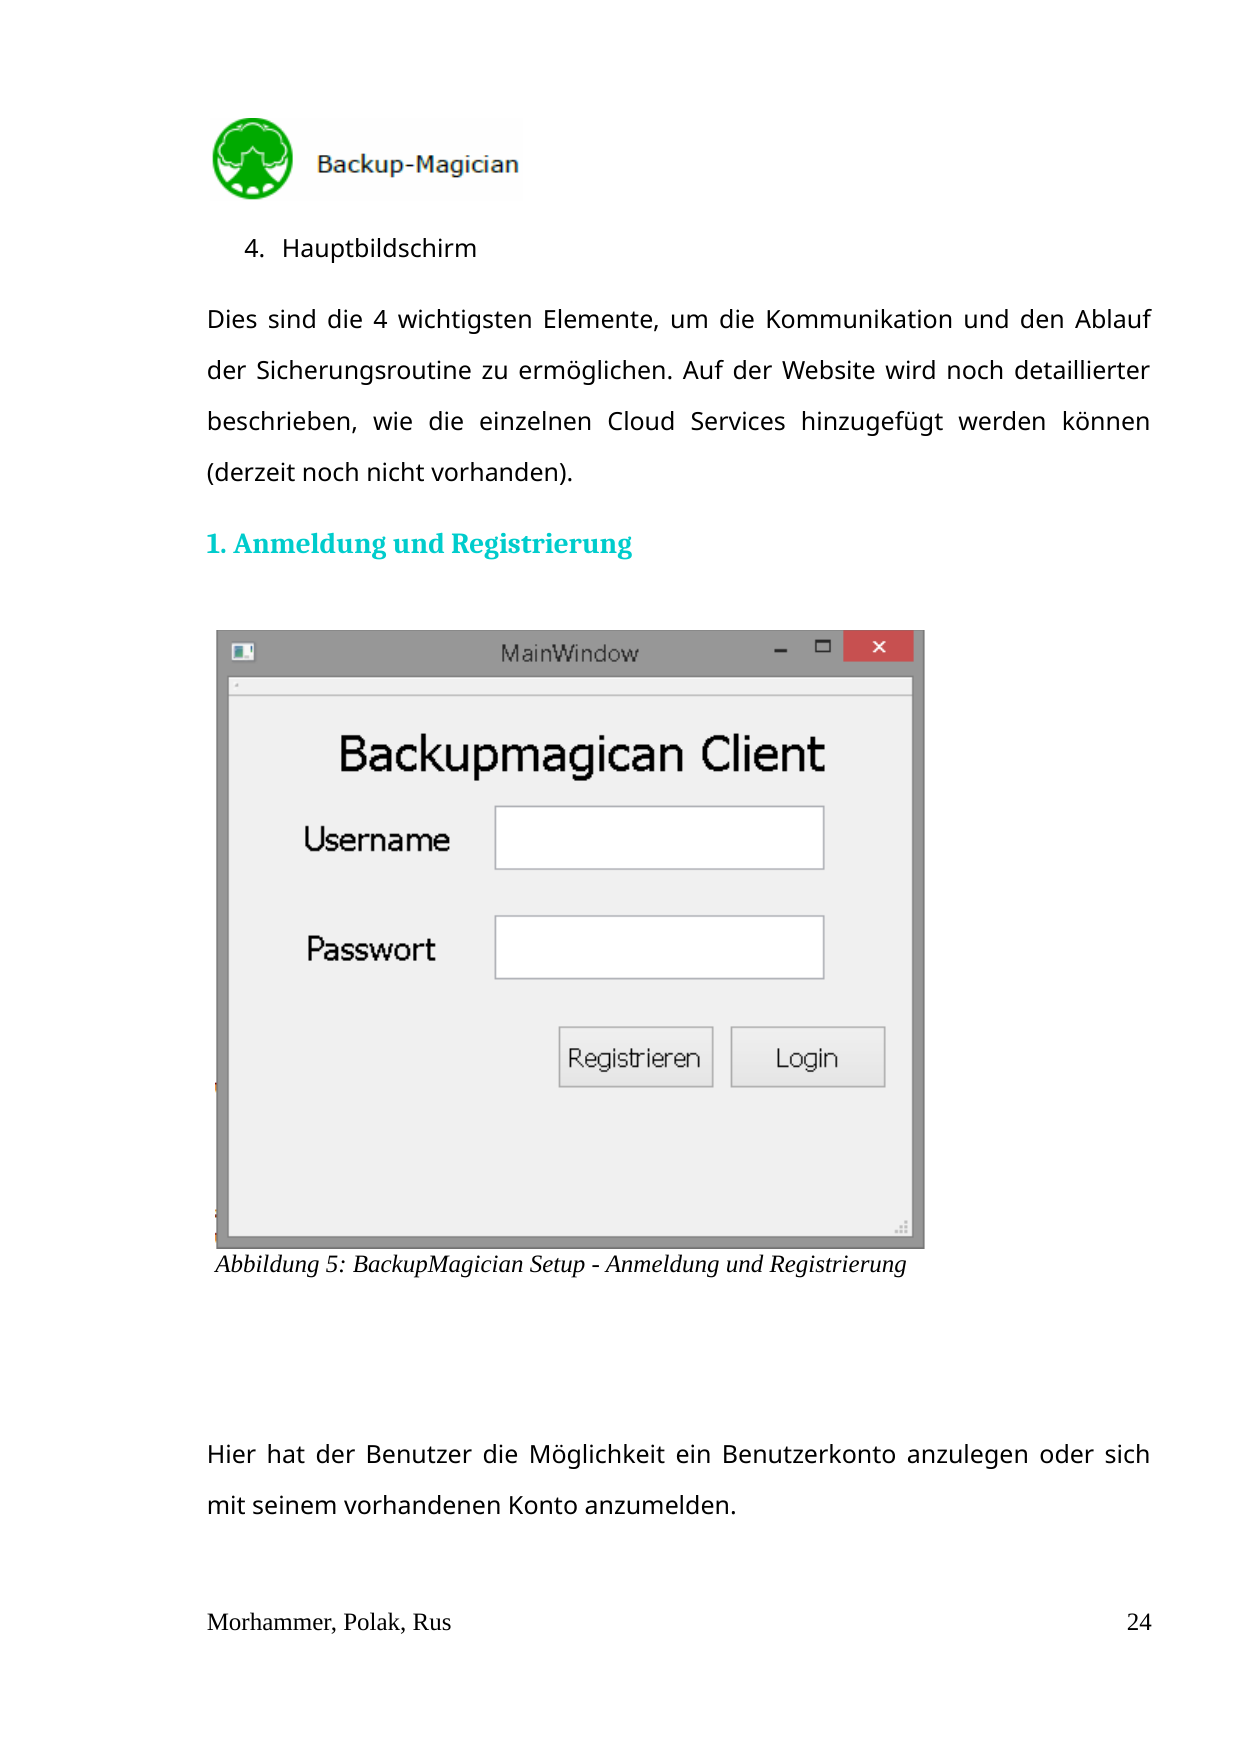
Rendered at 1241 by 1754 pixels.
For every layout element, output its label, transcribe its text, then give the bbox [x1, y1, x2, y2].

list Hauptbildschirm [244, 230, 1152, 264]
picture [215, 630, 928, 1249]
text 1. Anmeldung und Registrierung [207, 527, 1152, 560]
text Abbildung 5: BackupMagician Setup - Anmeldung und Registrierung [215, 1249, 928, 1277]
text Hier hat der Benutzer die Möglichkeit ein Benutzerkonto anzulegen oder sich mit seinem vorhandenen Konto anzumelden. [207, 1437, 1152, 1522]
text Dies sind die 4 wichtigsten Elemente, um die Kommunikation und den Ablauf der Sicherungsroutine zu ermöglichen. Auf der Website wird noch detaillierter beschrieben, wie die einzelnen Cloud Services hinzugefügt werden können (derzeit noch nicht vorhanden). [207, 302, 1152, 489]
picture [210, 118, 523, 201]
